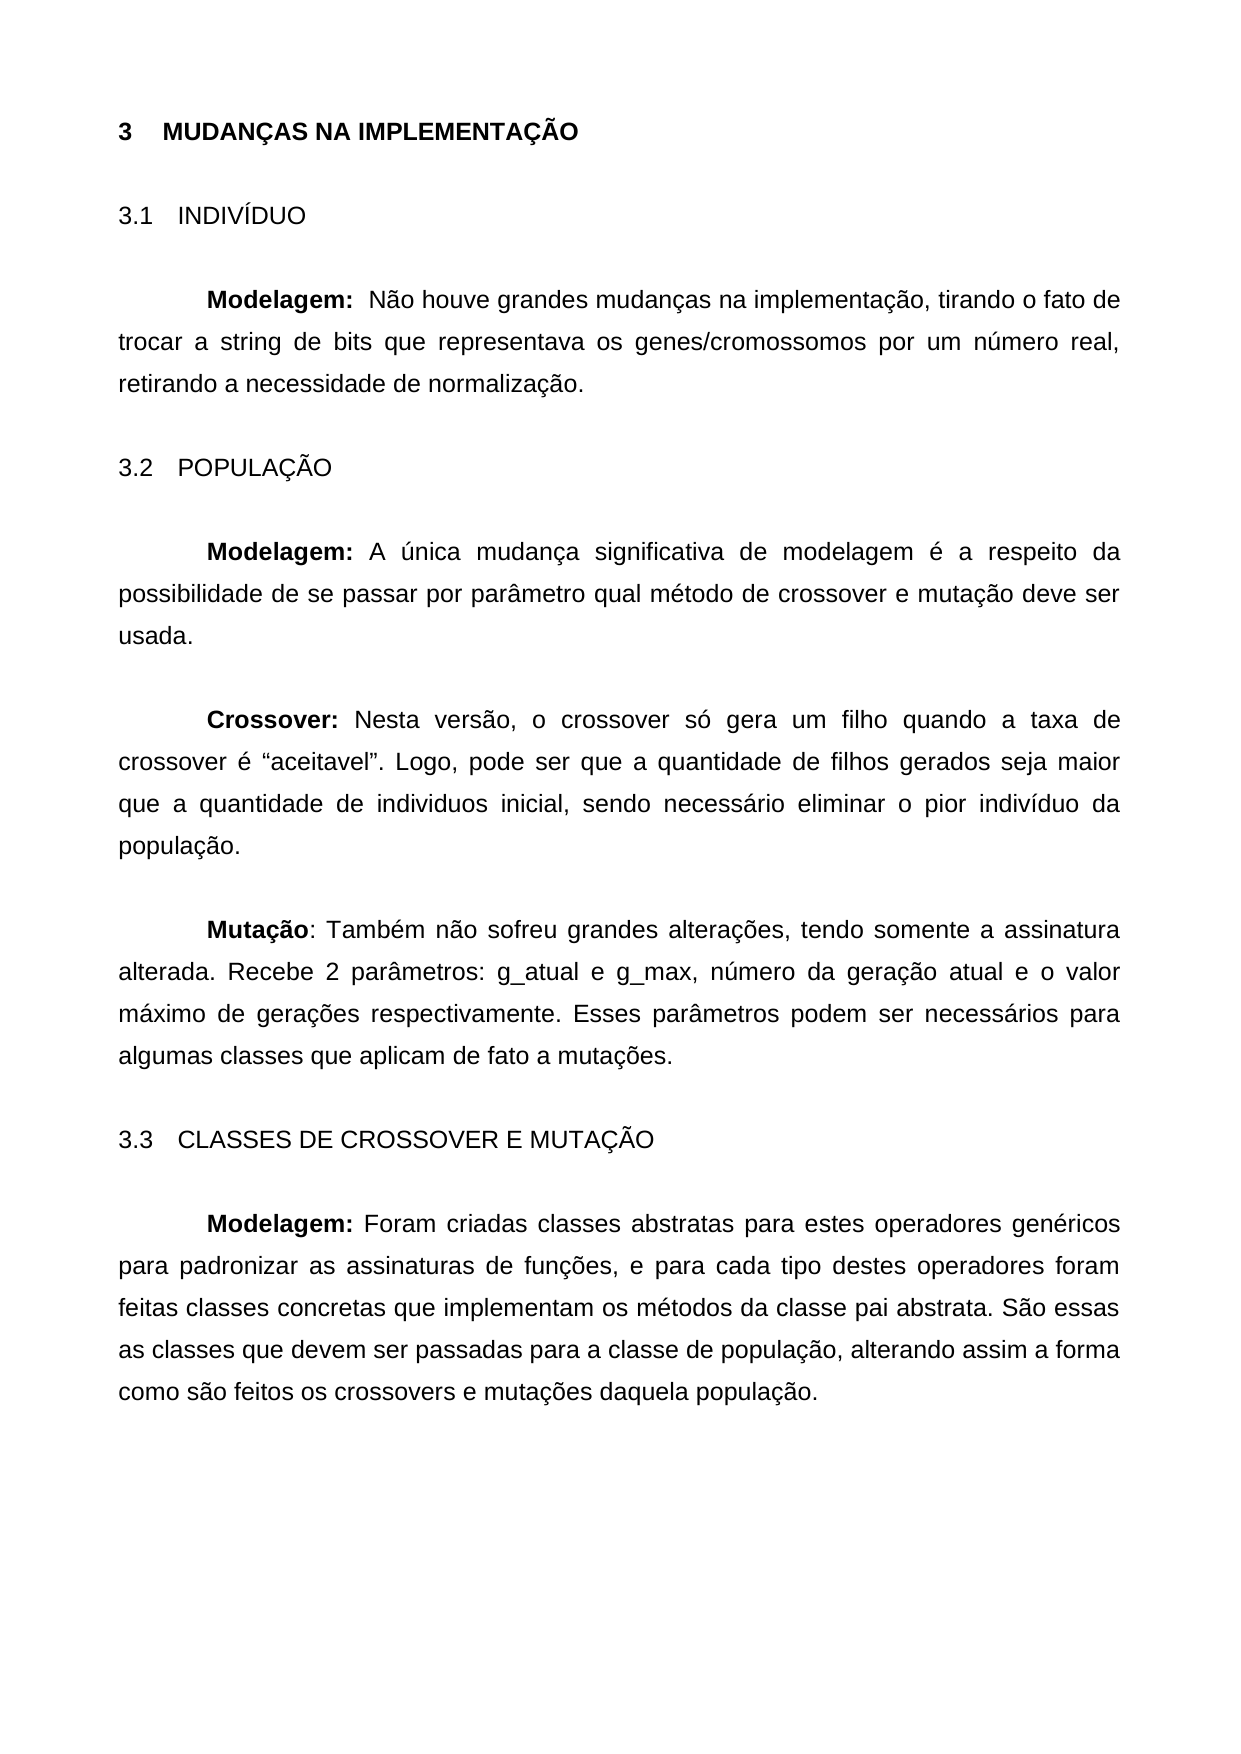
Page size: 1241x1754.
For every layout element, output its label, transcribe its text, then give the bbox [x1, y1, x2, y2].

subtitle Indivíduo [118, 202, 1122, 230]
text Crossover: Nesta versão, o crossover só gera um filho quando a taxa de crossover é “aceitavel”. Logo, pode ser que a quantidade de filhos gerados seja maior que a quantidade de individuos inicial, sendo necessário eliminar o pior indivíduo da população. [118, 706, 1122, 860]
subtitle População [118, 454, 1122, 482]
text Modelagem: A única mudança significativa de modelagem é a respeito da possibilidade de se passar por parâmetro qual método de crossover e mutação deve ser usada. [118, 538, 1122, 650]
subtitle Classes de crossOver e mutação [118, 1126, 1122, 1154]
text Mutação: Também não sofreu grandes alterações, tendo somente a assinatura alterada. Recebe 2 parâmetros: g_atual e g_max, número da geração atual e o valor máximo de gerações respectivamente. Esses parâmetros podem ser necessários para algumas classes que aplicam de fato a mutações. [118, 916, 1122, 1070]
text Modelagem: Não houve grandes mudanças na implementação, tirando o fato de trocar a string de bits que representava os genes/cromossomos por um número real, retirando a necessidade de normalização. [118, 286, 1122, 398]
subtitle Mudanças na Implementação [118, 118, 1122, 146]
text Modelagem: Foram criadas classes abstratas para estes operadores genéricos para padronizar as assinaturas de funções, e para cada tipo destes operadores foram feitas classes concretas que implementam os métodos da classe pai abstrata. São essas as classes que devem ser passadas para a classe de população, alterando assim a forma como são feitos os crossovers e mutações daquela população. [118, 1209, 1122, 1406]
